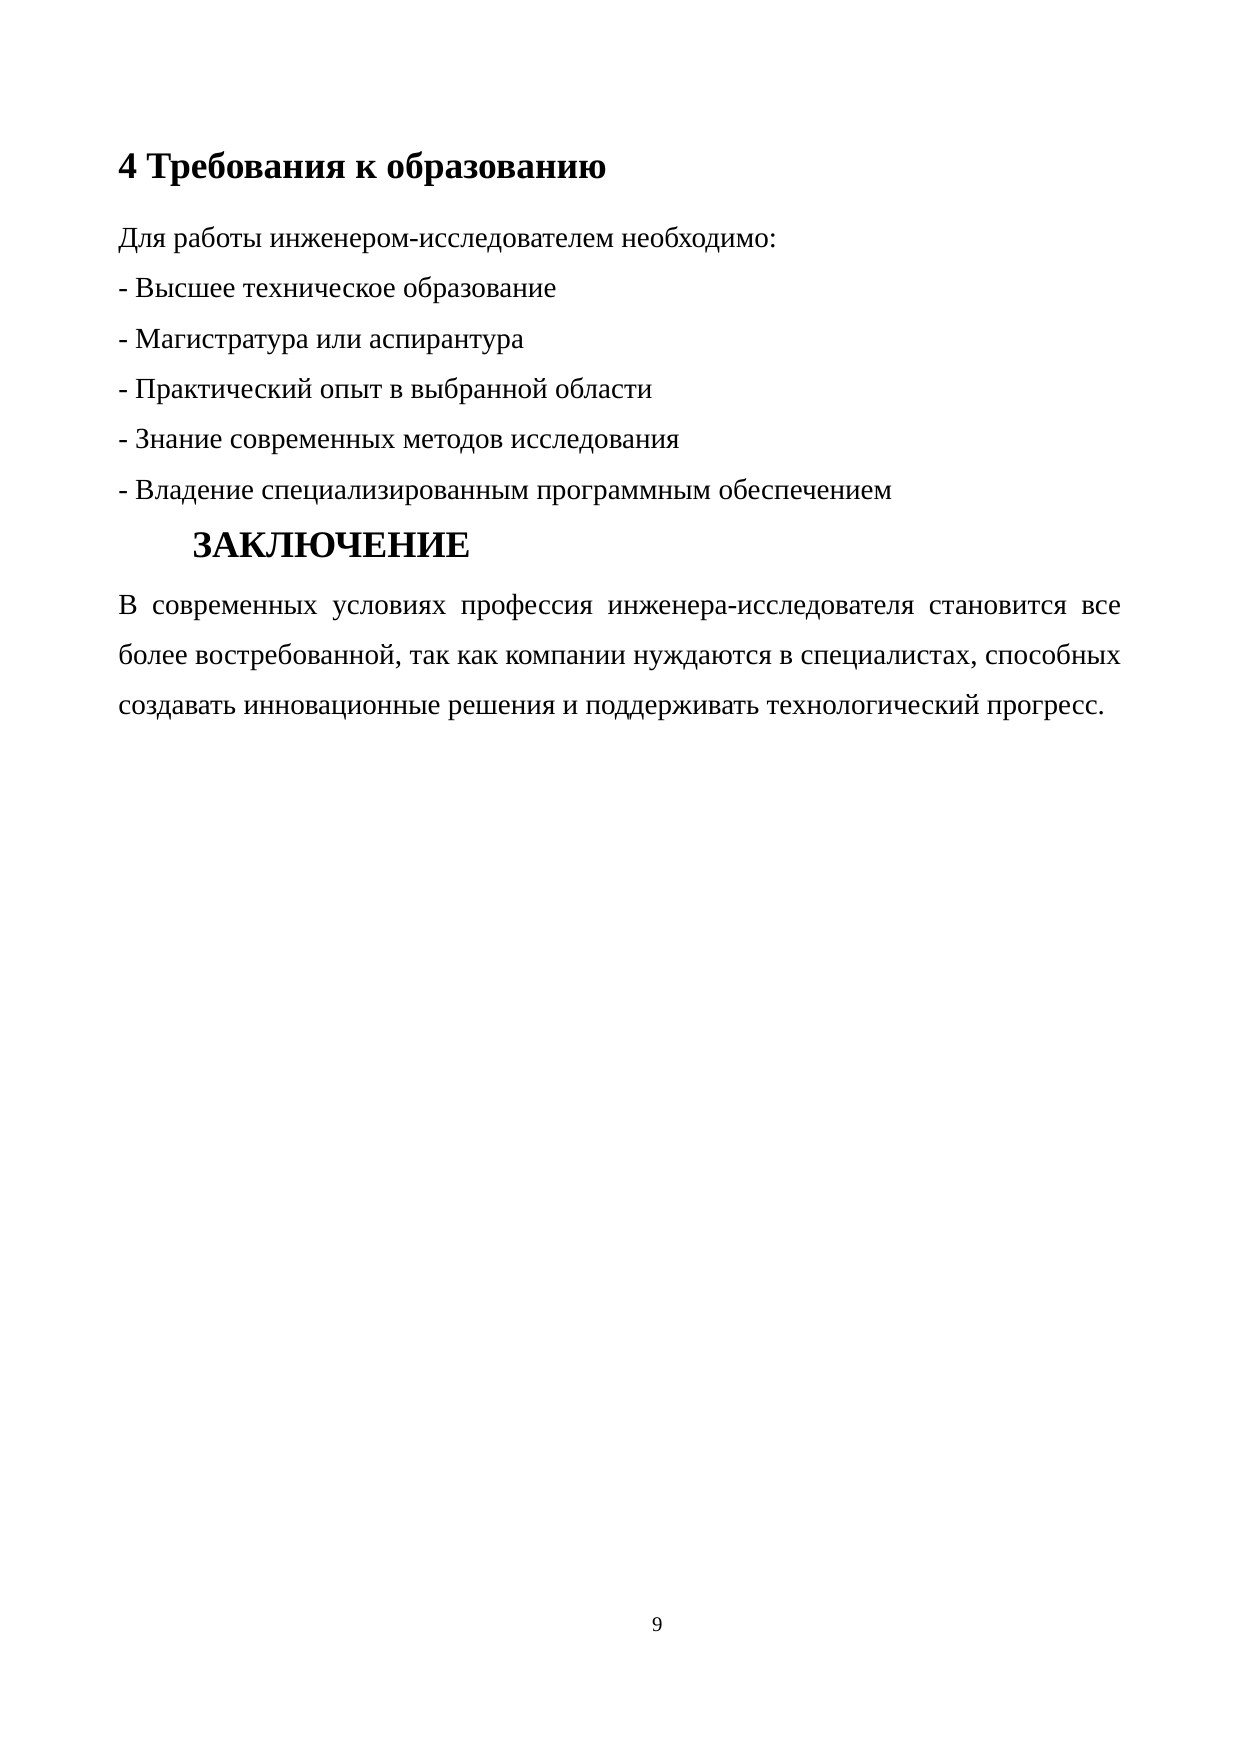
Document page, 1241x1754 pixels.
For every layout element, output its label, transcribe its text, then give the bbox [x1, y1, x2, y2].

text Для работы инженером-исследователем необходимо: [118, 220, 1122, 254]
text - Знание современных методов исследования [118, 422, 1122, 455]
text В современных условиях профессия инженера-исследователя становится все более востребованной, так как компании нуждаются в специалистах, способных создавать инновационные решения и поддерживать технологический прогресс. [118, 587, 1122, 721]
text - Магистратура или аспирантура [118, 321, 1122, 354]
text - Практический опыт в выбранной области [118, 371, 1122, 405]
subtitle ЗАКЛЮЧЕНИЕ [118, 522, 1122, 565]
subtitle Требования к образованию [118, 143, 1122, 186]
text - Владение специализированным программным обеспечением [118, 472, 1122, 505]
text - Высшее техническое образование [118, 271, 1122, 304]
